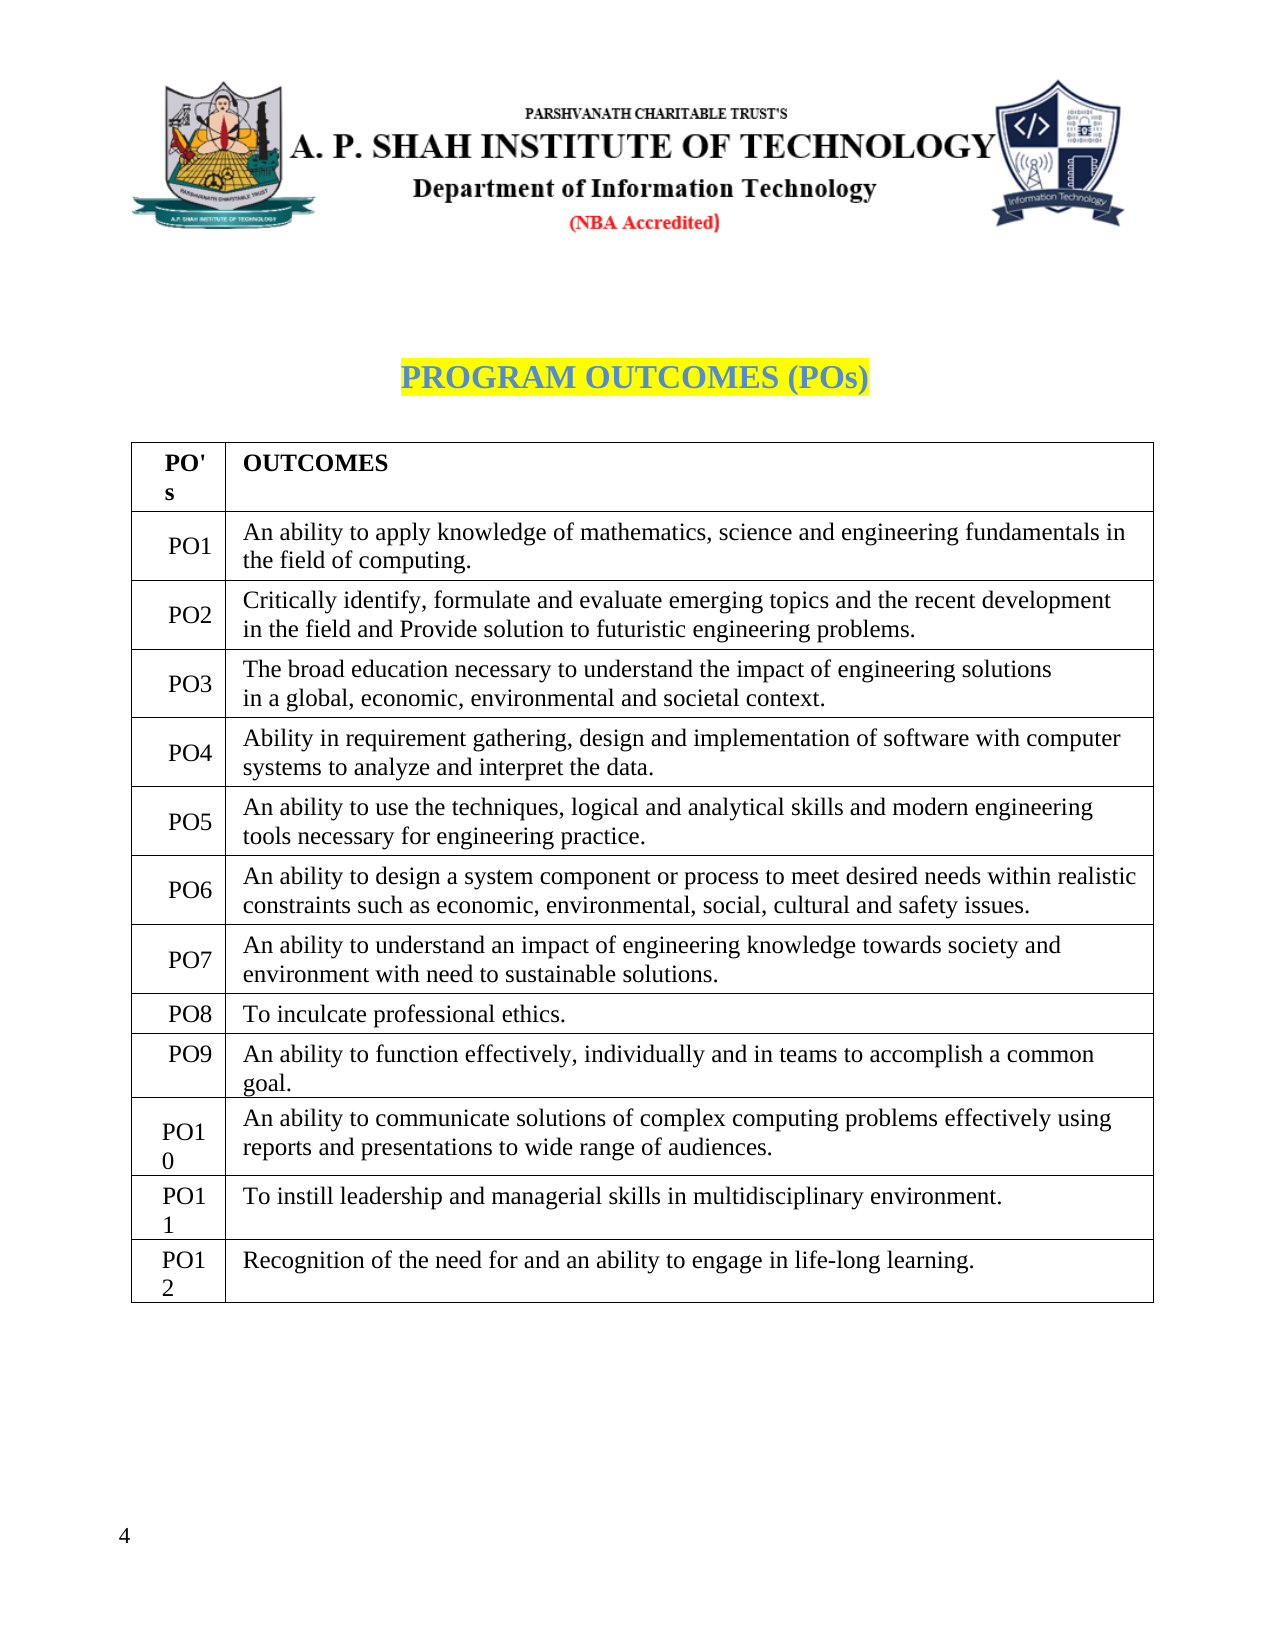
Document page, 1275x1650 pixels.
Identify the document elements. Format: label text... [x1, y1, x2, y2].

subtitle PROGRAM OUTCOMES (POs) [119, 358, 1151, 396]
table_header PO's [132, 443, 225, 511]
table_cell To instill leadership and managerial skills in multidisciplinary environment. [226, 1176, 1153, 1238]
table_cell PO10 [132, 1098, 225, 1175]
table_header OUTCOMES [226, 443, 1153, 511]
table_cell An ability to understand an impact of engineering knowledge towards society and environment with need to sustainable solutions. [226, 925, 1153, 993]
table_cell PO7 [132, 925, 225, 993]
table_cell PO9 [132, 1034, 225, 1097]
table_cell To inculcate professional ethics. [226, 994, 1153, 1033]
table_cell PO3 [132, 650, 225, 717]
table_cell PO5 [132, 787, 225, 855]
table_cell PO4 [132, 718, 225, 786]
table_cell Critically identify, formulate and evaluate emerging topics and the recent development in the field and Provide solution to futuristic engineering problems. [226, 581, 1153, 648]
table_cell PO1 [132, 512, 225, 579]
table_cell PO6 [132, 856, 225, 924]
table_cell The broad education necessary to understand the impact of engineering solutions in a global, economic, environmental and societal context. [226, 650, 1153, 717]
table_cell PO12 [132, 1240, 225, 1302]
table_cell An ability to communicate solutions of complex computing problems effectively using reports and presentations to wide range of audiences. [226, 1098, 1153, 1175]
table_cell PO11 [132, 1176, 225, 1238]
table_cell An ability to use the techniques, logical and analytical skills and modern engineering tools necessary for engineering practice. [226, 787, 1153, 855]
picture [118, 75, 1161, 242]
table_cell PO2 [132, 581, 225, 648]
table_cell Ability in requirement gathering, design and implementation of software with computer systems to analyze and interpret the data. [226, 718, 1153, 786]
table_cell PO8 [132, 994, 225, 1033]
table_cell An ability to apply knowledge of mathematics, science and engineering fundamentals in the field of computing. [226, 512, 1153, 579]
table_cell Recognition of the need for and an ability to engage in life-long learning. [226, 1240, 1153, 1302]
table_cell An ability to design a system component or process to meet desired needs within realistic constraints such as economic, environmental, social, cultural and safety issues. [226, 856, 1153, 924]
table_cell An ability to function effectively, individually and in teams to accomplish a common goal. [226, 1034, 1153, 1097]
